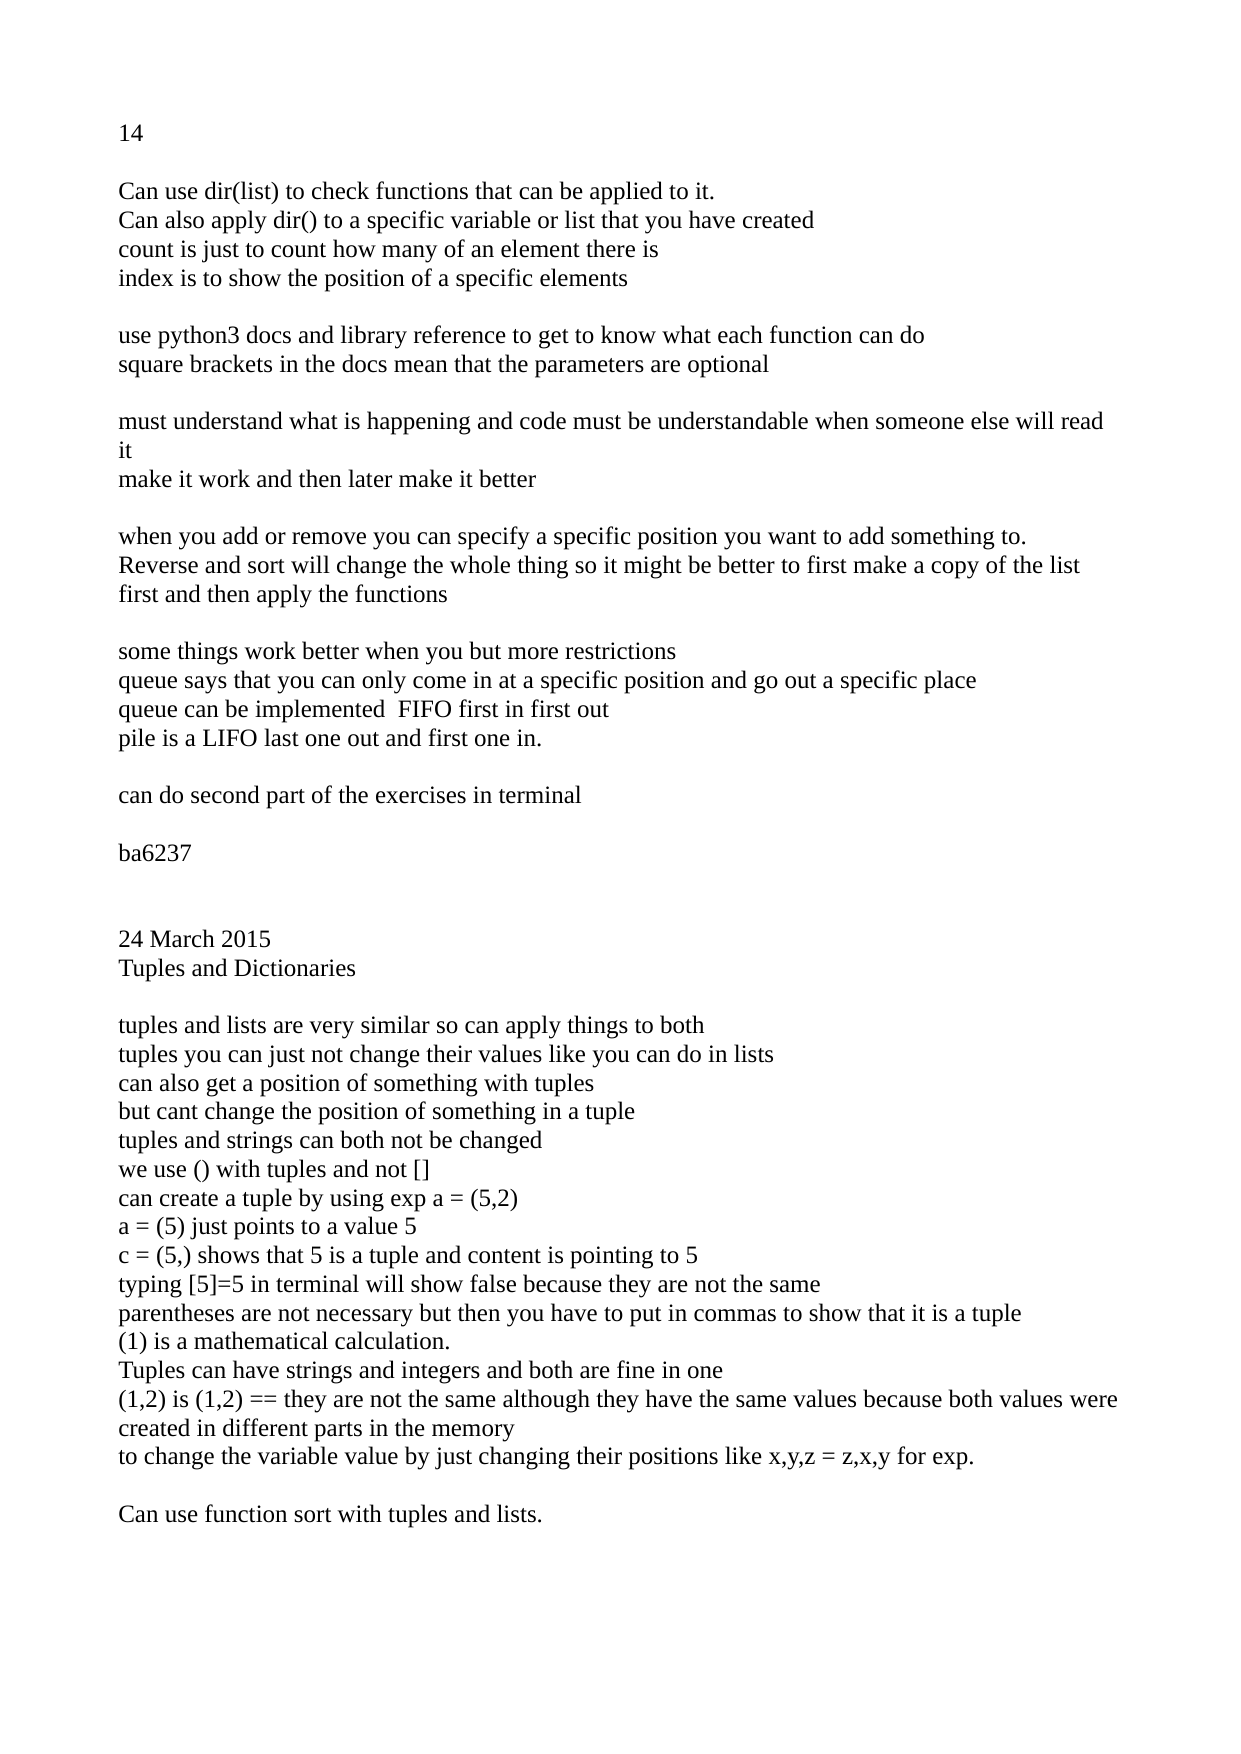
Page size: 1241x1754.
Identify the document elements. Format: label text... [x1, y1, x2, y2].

text (1,2) is (1,2) == they are not the same although they have the same values because both values were created in different parts in the memory [118, 1384, 1122, 1441]
text typing [5]=5 in terminal will show false because they are not the same [118, 1269, 1122, 1298]
text index is to show the position of a specific elements [118, 263, 1122, 291]
text ba6237 [118, 838, 1122, 866]
text but cant change the position of something in a tuple [118, 1096, 1122, 1125]
text use python3 docs and library reference to get to know what each function can do [118, 320, 1122, 349]
text Can use dir(list) to check functions that can be applied to it. [118, 176, 1122, 205]
text we use () with tuples and not [] [118, 1154, 1122, 1183]
text a = (5) just points to a value 5 [118, 1211, 1122, 1240]
text c = (5,) shows that 5 is a tuple and content is pointing to 5 [118, 1240, 1122, 1269]
text Tuples can have strings and integers and both are fine in one [118, 1355, 1122, 1384]
text must understand what is happening and code must be understandable when someone else will read it [118, 406, 1122, 464]
text make it work and then later make it better [118, 464, 1122, 493]
text parentheses are not necessary but then you have to put in commas to show that it is a tuple [118, 1298, 1122, 1326]
text to change the variable value by just changing their positions like x,y,z = z,x,y for exp. [118, 1441, 1122, 1470]
text some things work better when you but more restrictions [118, 636, 1122, 665]
text tuples and lists are very similar so can apply things to both [118, 1010, 1122, 1039]
text count is just to count how many of an element there is [118, 234, 1122, 263]
text can create a tuple by using exp a = (5,2) [118, 1183, 1122, 1211]
text when you add or remove you can specify a specific position you want to add something to. [118, 521, 1122, 550]
text Can use function sort with tuples and lists. [118, 1499, 1122, 1528]
text pile is a LIFO last one out and first one in. [118, 723, 1122, 751]
text can do second part of the exercises in terminal [118, 780, 1122, 809]
text tuples you can just not change their values like you can do in lists [118, 1039, 1122, 1068]
text Reverse and sort will change the whole thing so it might be better to first make a copy of the list first and then apply the functions [118, 550, 1122, 608]
text queue says that you can only come in at a specific position and go out a specific place [118, 665, 1122, 694]
text square brackets in the docs mean that the parameters are optional [118, 349, 1122, 378]
text can also get a position of something with tuples [118, 1068, 1122, 1096]
text Can also apply dir() to a specific variable or list that you have created [118, 205, 1122, 234]
text (1) is a mathematical calculation. [118, 1326, 1122, 1355]
text 24 March 2015 [118, 924, 1122, 953]
text queue can be implemented FIFO first in first out [118, 694, 1122, 723]
text Tuples and Dictionaries [118, 953, 1122, 981]
text tuples and strings can both not be changed [118, 1125, 1122, 1154]
